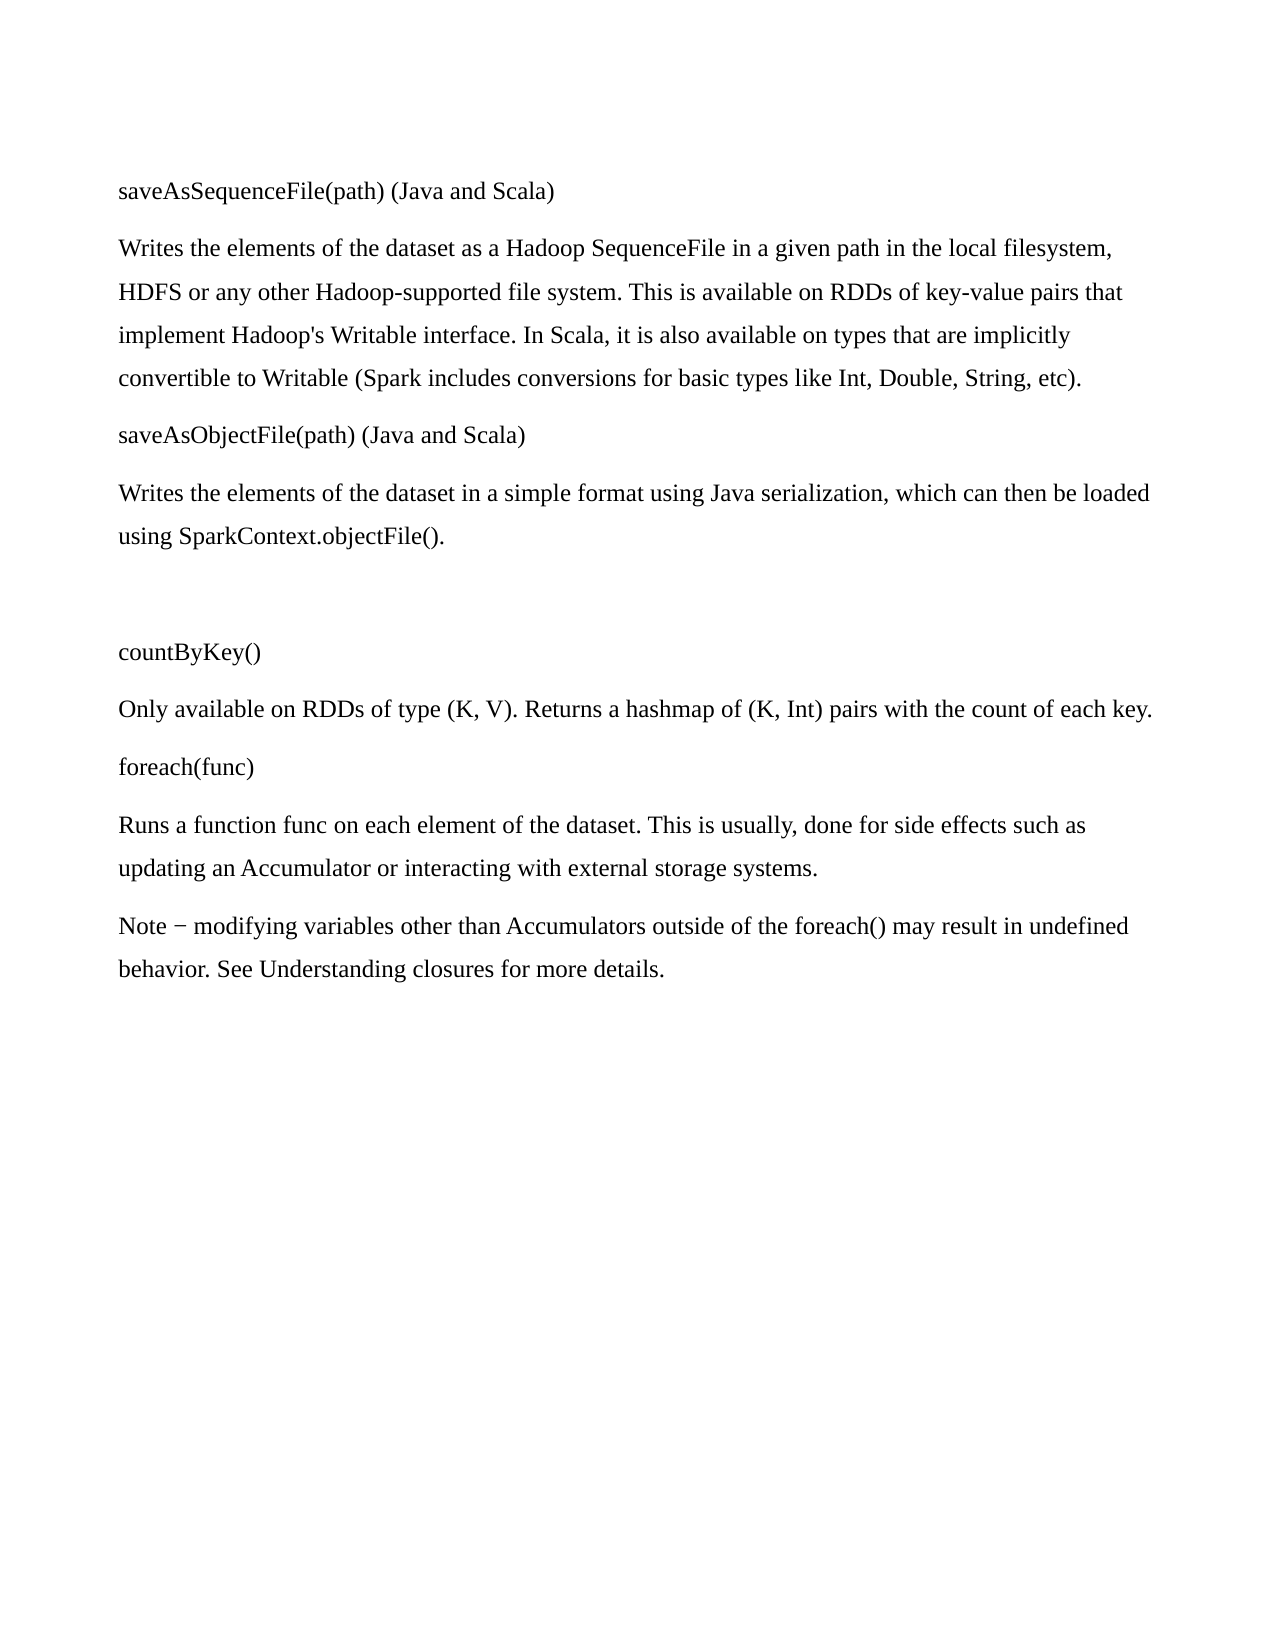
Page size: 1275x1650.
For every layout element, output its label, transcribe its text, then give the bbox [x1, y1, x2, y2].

text Writes the elements of the dataset as a Hadoop SequenceFile in a given path in the local filesystem, HDFS or any other Hadoop-supported file system. This is available on RDDs of key-value pairs that implement Hadoop's Writable interface. In Scala, it is also available on types that are implicitly convertible to Writable (Spark includes conversions for basic types like Int, Double, String, etc). [118, 233, 1157, 392]
text saveAsSequenceFile(path) (Java and Scala) [118, 176, 1157, 204]
text countByKey() [118, 637, 1157, 666]
text foreach(func) [118, 752, 1157, 781]
text Writes the elements of the dataset in a simple format using Java serialization, which can then be loaded using SparkContext.objectFile(). [118, 478, 1157, 550]
text saveAsObjectFile(path) (Java and Scala) [118, 421, 1157, 449]
text Only available on RDDs of type (K, V). Returns a hashmap of (K, Int) pairs with the count of each key. [118, 694, 1157, 723]
text Runs a function func on each element of the dataset. This is usually, done for side effects such as updating an Accumulator or interacting with external storage systems. [118, 810, 1157, 882]
text Note − modifying variables other than Accumulators outside of the foreach() may result in undefined behavior. See Understanding closures for more details. [118, 911, 1157, 983]
